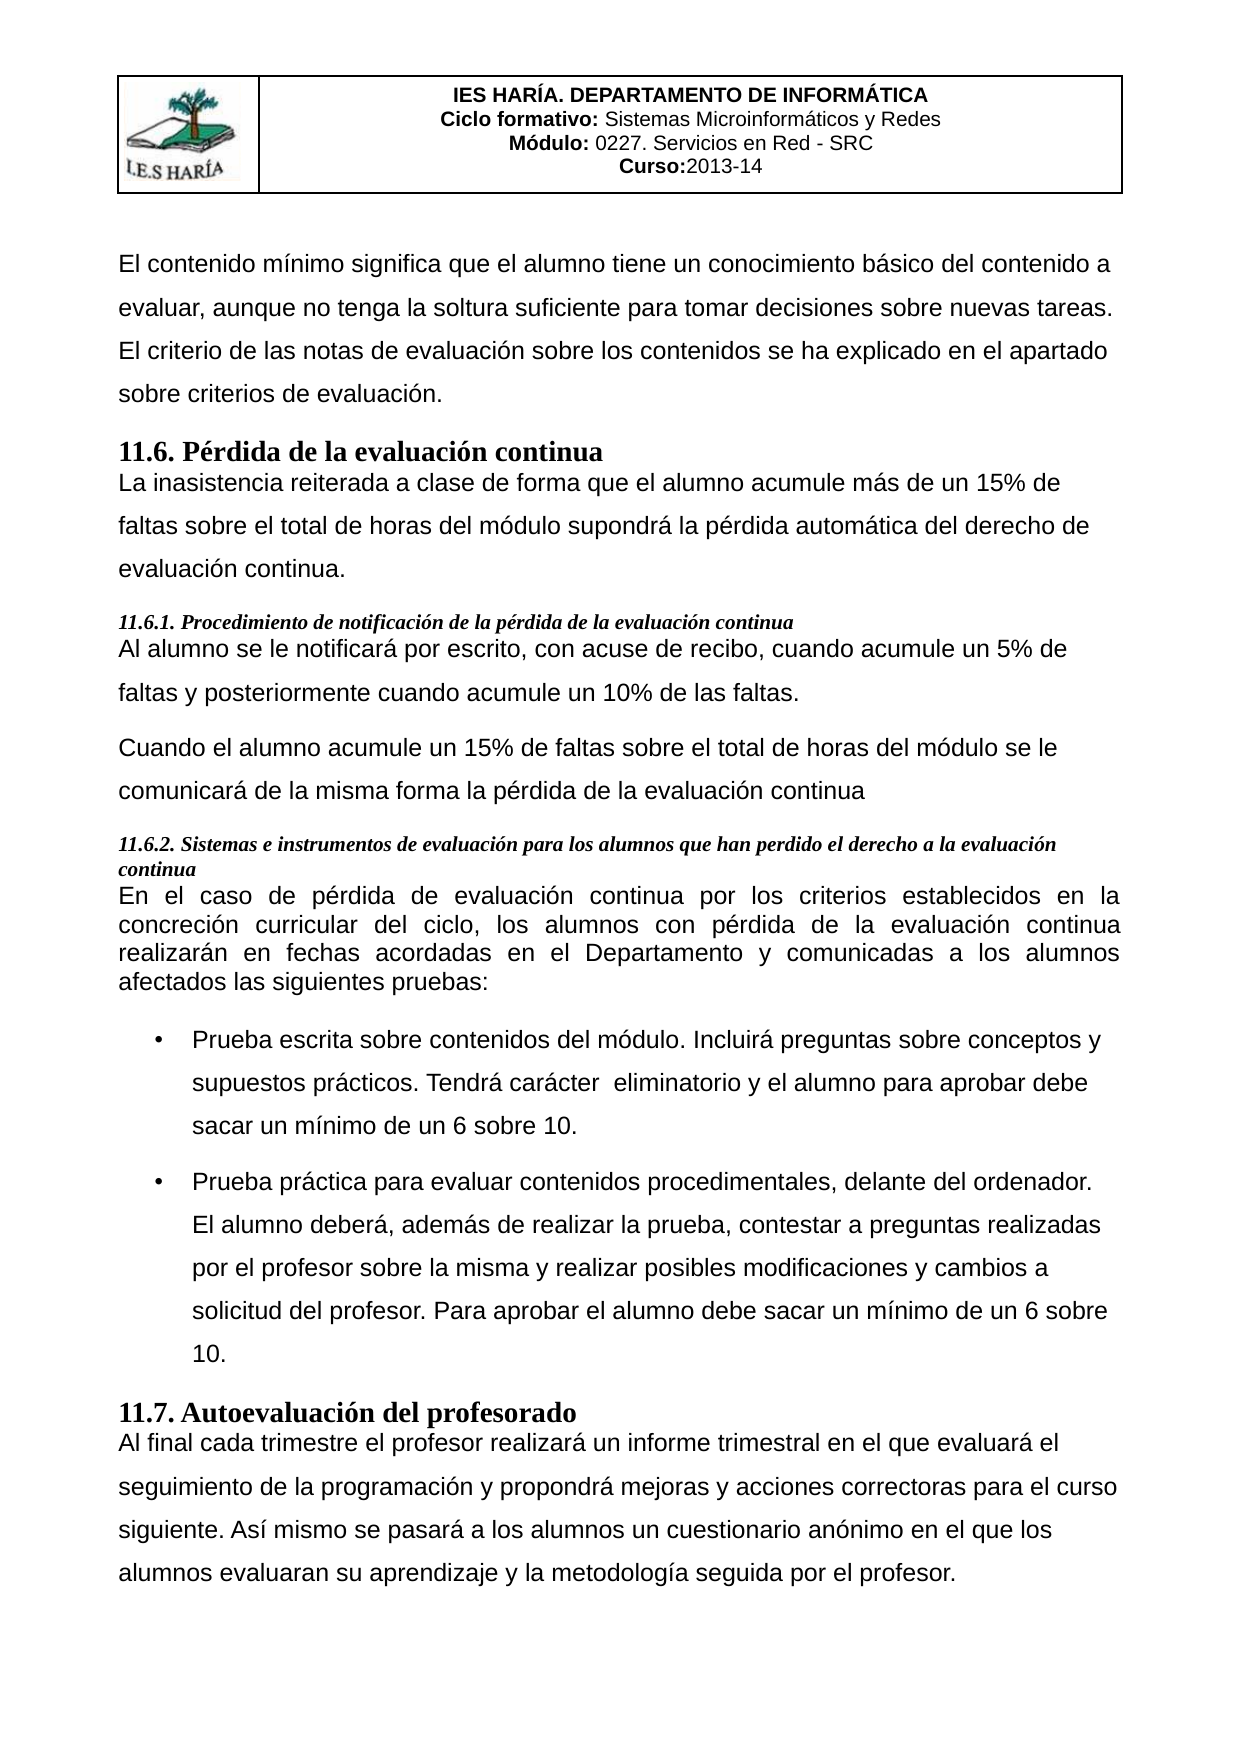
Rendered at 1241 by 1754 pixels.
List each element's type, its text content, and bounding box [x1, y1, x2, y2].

text La inasistencia reiterada a clase de forma que el alumno acumule más de un 15% de faltas sobre el total de horas del módulo supondrá la pérdida automática del derecho de evaluación continua. [118, 468, 1122, 583]
subtitle 11.6.1. Procedimiento de notificación de la pérdida de la evaluación continua [118, 610, 1122, 634]
subtitle 11.6.2. Sistemas e instrumentos de evaluación para los alumnos que han perdido el derecho a la evaluación continua [118, 832, 1122, 881]
picture [123, 82, 241, 181]
text El contenido mínimo significa que el alumno tiene un conocimiento básico del contenido a evaluar, aunque no tenga la soltura suficiente para tomar decisiones sobre nuevas tareas. El criterio de las notas de evaluación sobre los contenidos se ha explicado en el apartado sobre criterios de evaluación. [118, 249, 1122, 408]
list Prueba práctica para evaluar contenidos procedimentales, delante del ordenador. El alumno deberá, además de realizar la prueba, contestar a preguntas realizadas por el profesor sobre la misma y realizar posibles modificaciones y cambios a solicitud del profesor. Para aprobar el alumno debe sacar un mínimo de un 6 sobre 10. [154, 1167, 1122, 1368]
text Cuando el alumno acumule un 15% de faltas sobre el total de horas del módulo se le comunicará de la misma forma la pérdida de la evaluación continua [118, 733, 1122, 805]
subtitle 11.6. Pérdida de la evaluación continua [118, 434, 1122, 468]
list Prueba escrita sobre contenidos del módulo. Incluirá preguntas sobre conceptos y supuestos prácticos. Tendrá carácter eliminatorio y el alumno para aprobar debe sacar un mínimo de un 6 sobre 10. [154, 1024, 1122, 1140]
text En el caso de pérdida de evaluación continua por los criterios establecidos en la concreción curricular del ciclo, los alumnos con pérdida de la evaluación continua realizarán en fechas acordadas en el Departamento y comunicadas a los alumnos afectados las siguientes pruebas: [118, 881, 1122, 996]
text Al final cada trimestre el profesor realizará un informe trimestral en el que evaluará el seguimiento de la programación y propondrá mejoras y acciones correctoras para el curso siguiente. Así mismo se pasará a los alumnos un cuestionario anónimo en el que los alumnos evaluaran su aprendizaje y la metodología seguida por el profesor. [118, 1428, 1122, 1586]
text Al alumno se le notificará por escrito, con acuse de recibo, cuando acumule un 5% de faltas y posteriormente cuando acumule un 10% de las faltas. [118, 634, 1122, 706]
subtitle 11.7. Autoevaluación del profesorado [118, 1395, 1122, 1428]
